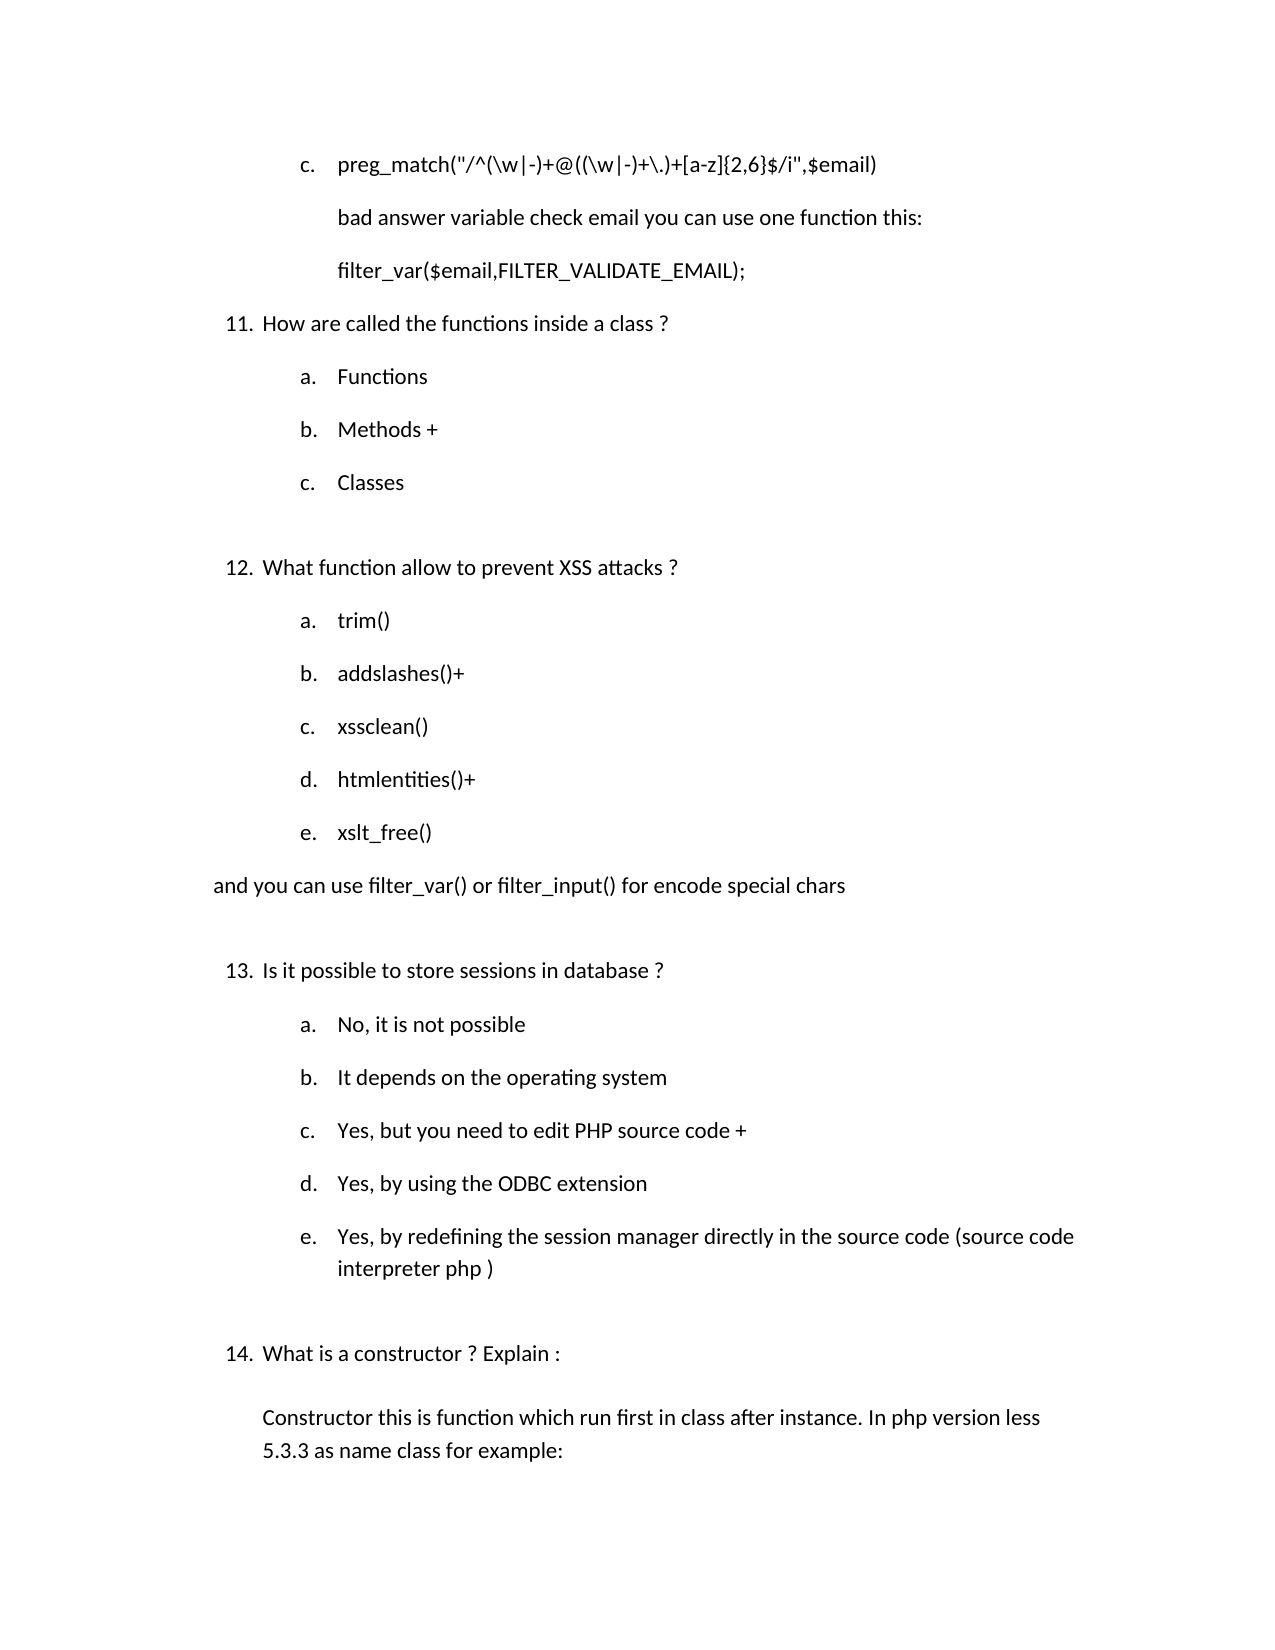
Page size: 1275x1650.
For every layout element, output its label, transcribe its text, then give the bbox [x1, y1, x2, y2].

list and you can use filter_var() or filter_input() for encode special chars [187, 871, 1087, 932]
list Yes, by using the ODBC extension [300, 1169, 1087, 1197]
list xssclean() [300, 712, 1087, 740]
list What is a constructor ? Explain : Constructor this is function which run first in class after instance. In php version less 5.3.3 as name class for example: [225, 1339, 1087, 1496]
list filter_var($email,FILTER_VALIDATE_EMAIL); [300, 256, 1087, 284]
list Methods + [300, 415, 1087, 443]
list Yes, by redefining the session manager directly in the source code (source code interpreter php ) [300, 1222, 1087, 1314]
list addslashes()+ [300, 659, 1087, 687]
list Functions [300, 362, 1087, 390]
list bad answer variable check email you can use one function this: [300, 203, 1087, 231]
list How are called the functions inside a class ? [225, 309, 1087, 337]
list Classes [300, 468, 1087, 528]
list htmlentities()+ [300, 765, 1087, 793]
list preg_match("/^(\w|-)+@((\w|-)+\.)+[a-z]{2,6}$/i",$email) [300, 150, 1087, 178]
list No, it is not possible [300, 1010, 1087, 1038]
list Yes, but you need to edit PHP source code + [300, 1116, 1087, 1144]
list xslt_free() [300, 818, 1087, 846]
list It depends on the operating system [300, 1063, 1087, 1091]
list Is it possible to store sessions in database ? [225, 957, 1087, 985]
list trim() [300, 606, 1087, 634]
list What function allow to prevent XSS attacks ? [225, 553, 1087, 581]
